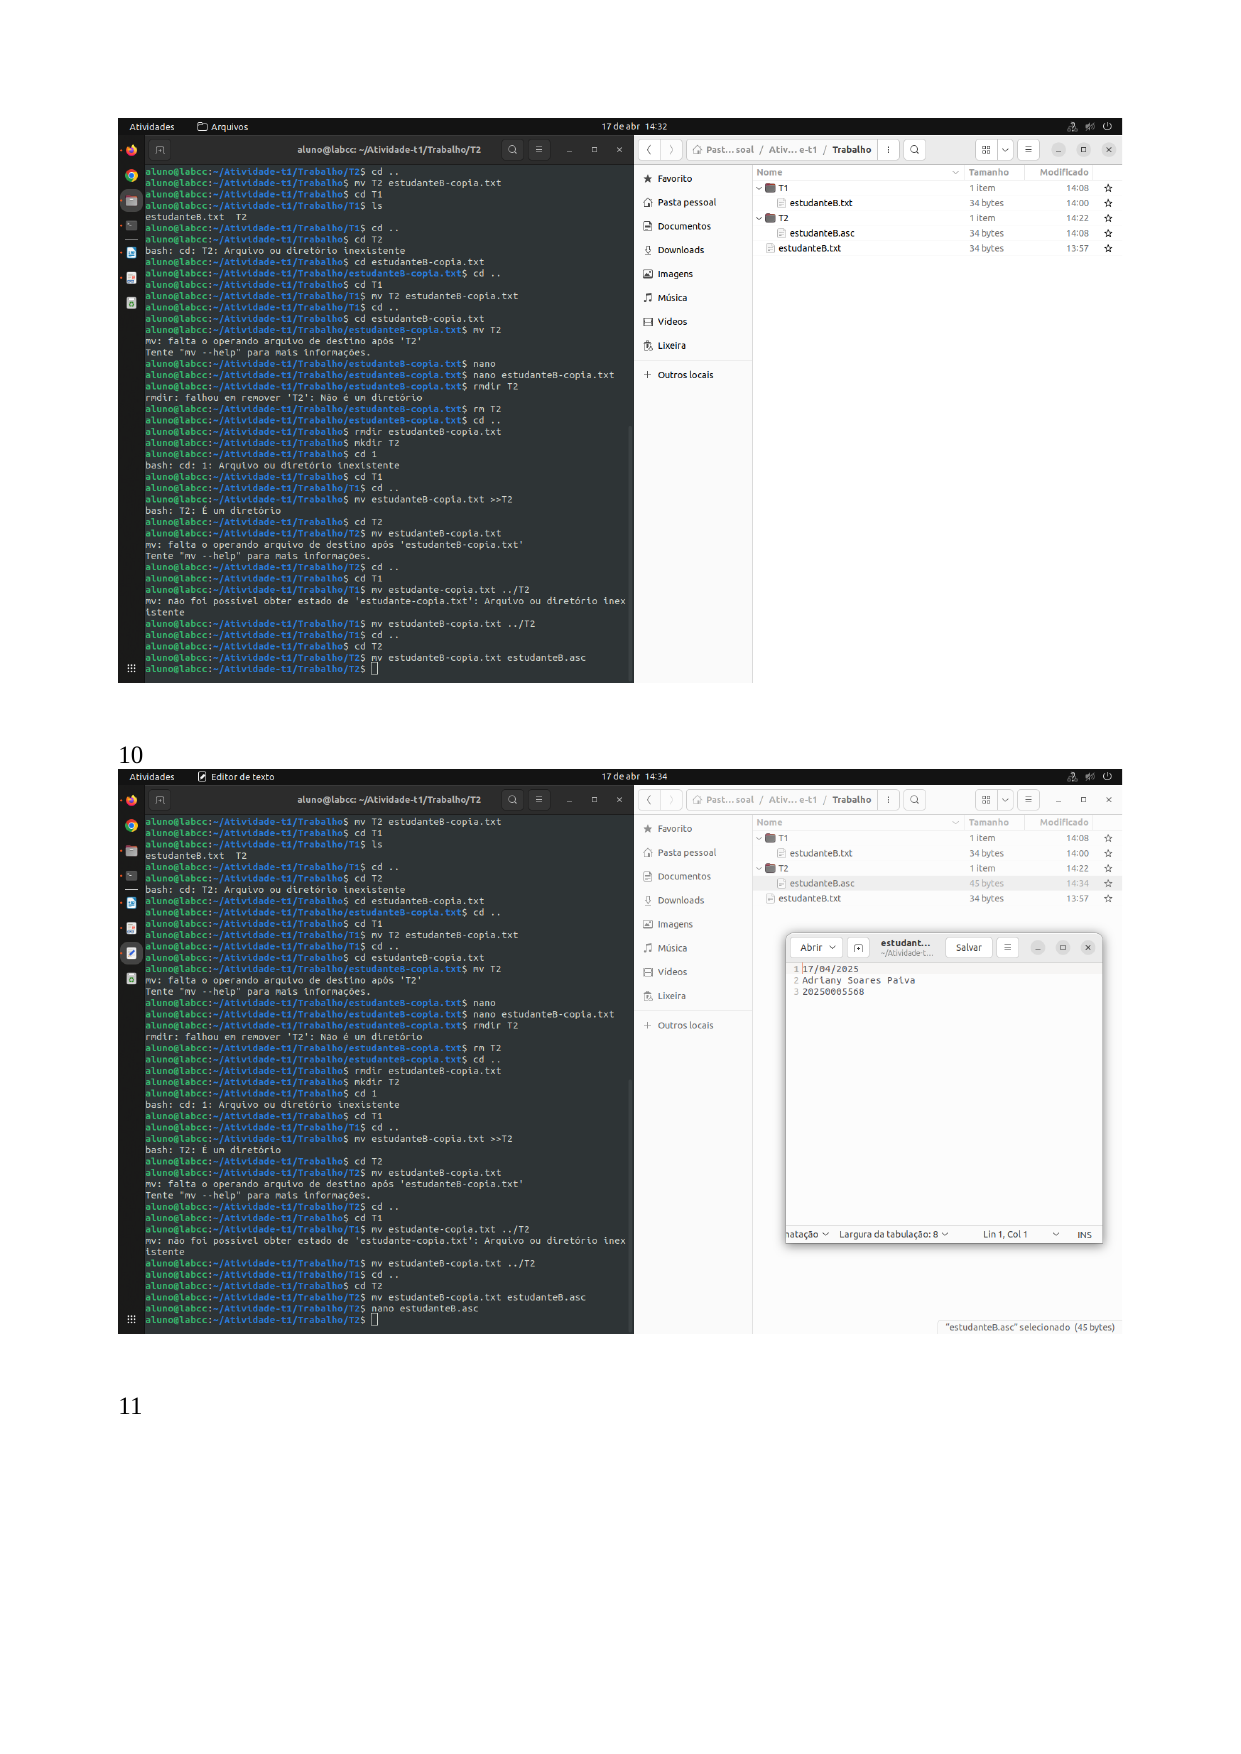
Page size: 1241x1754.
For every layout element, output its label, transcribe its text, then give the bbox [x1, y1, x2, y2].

text 11 [118, 1391, 1122, 1420]
picture [118, 769, 1123, 1334]
picture [118, 118, 1123, 683]
text 10 [118, 740, 1122, 769]
